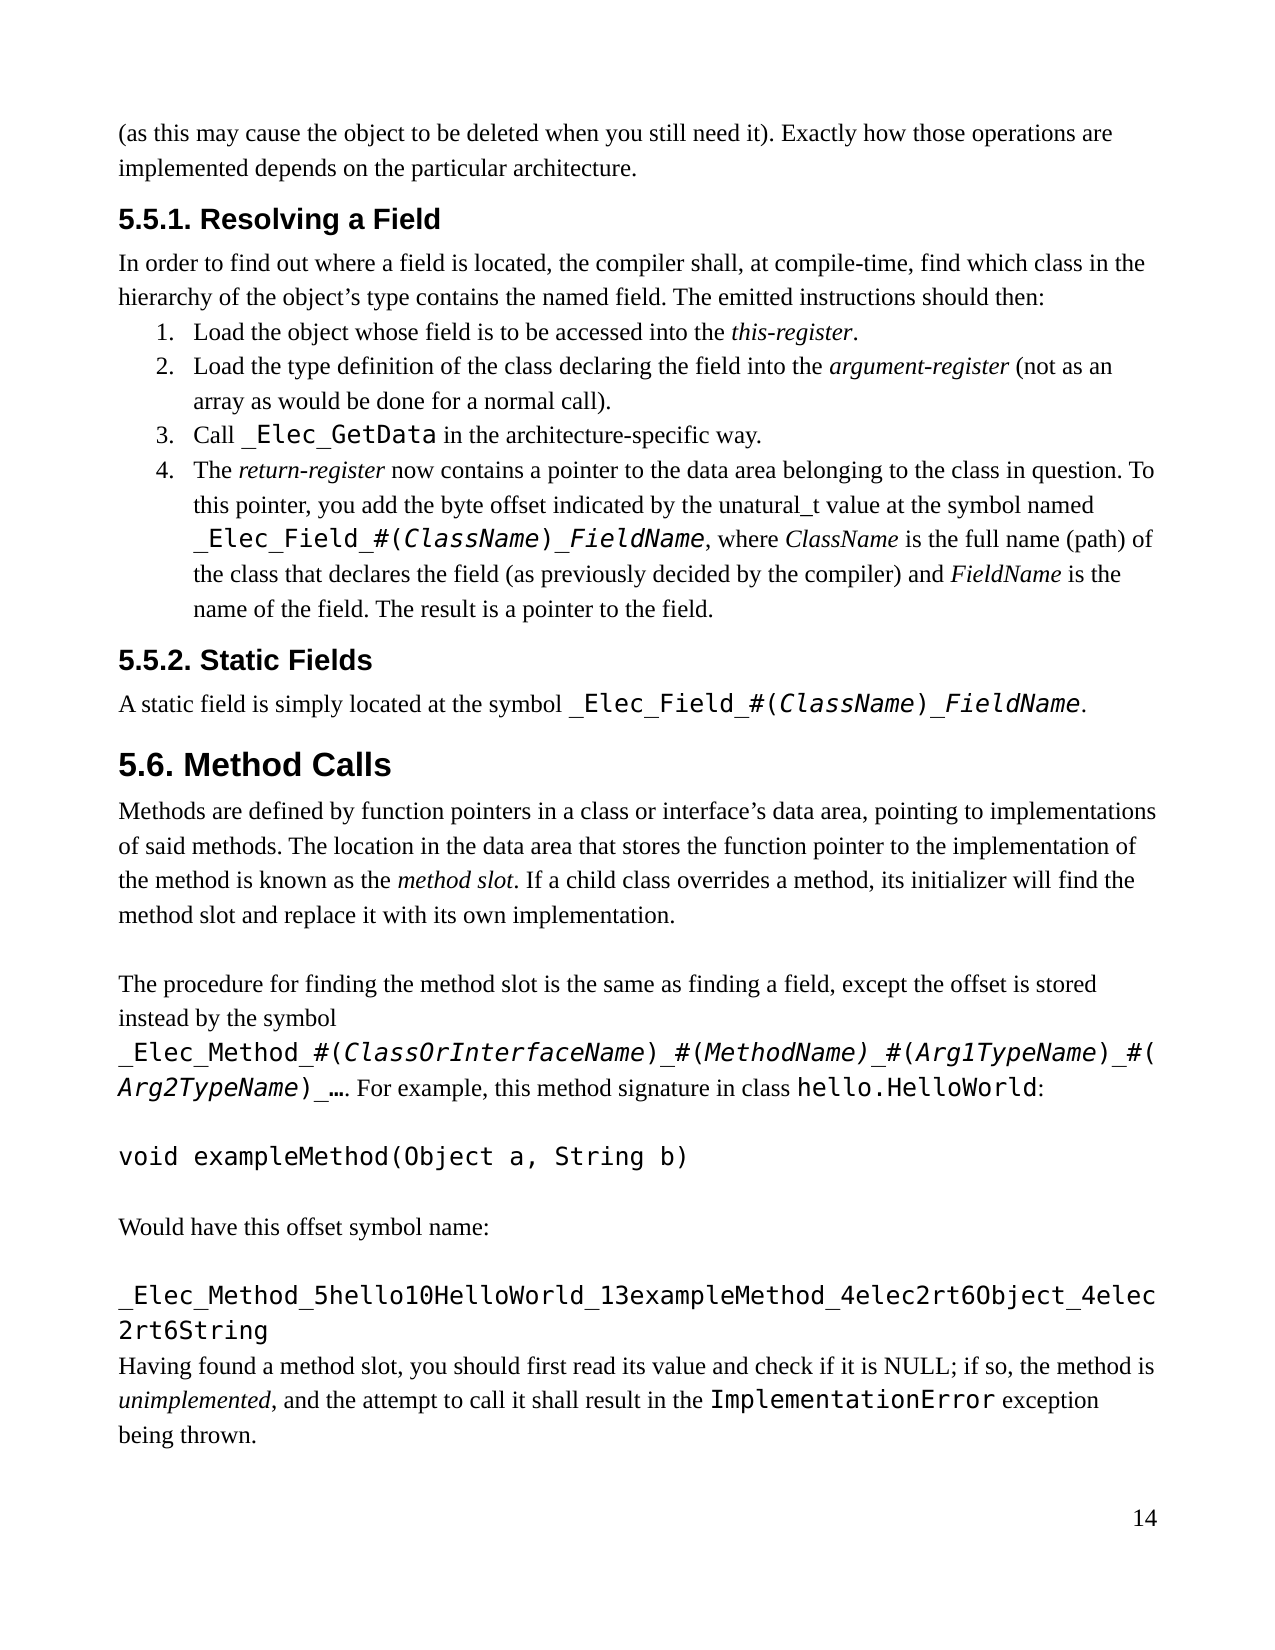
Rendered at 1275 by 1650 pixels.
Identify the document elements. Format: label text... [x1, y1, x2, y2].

subtitle 5.5.2. Static Fields [118, 643, 1157, 677]
text A static field is simply located at the symbol _Elec_Field_#(ClassName)_FieldName. [118, 689, 1157, 718]
subtitle 5.6. Method Calls [118, 745, 1157, 784]
list Load the type definition of the class declaring the field into the argument-register (not as an array as would be done for a normal call). [156, 351, 1157, 414]
text Methods are defined by function pointers in a class or interface’s data area, pointing to implementations of said methods. The location in the data area that stores the function pointer to the implementation of the method is known as the method slot. If a child class overrides a method, its initializer will find the method slot and replace it with its own implementation. [118, 796, 1157, 928]
list Call _Elec_GetData in the architecture-specific way. [156, 420, 1157, 449]
text Having found a method slot, you should first read its value and check if it is NULL; if so, the method is unimplemented, and the attempt to call it shall result in the ImplementationError exception being thrown. [118, 1351, 1157, 1449]
text The procedure for finding the method slot is the same as finding a field, except the offset is stored instead by the symbol _Elec_Method_#(ClassOrInterfaceName)_#(MethodName)_#(Arg1TypeName)_#(Arg2TypeName)_…. For example, this method signature in class hello.HelloWorld: [118, 969, 1157, 1102]
text void exampleMethod(Object a, String b) [118, 1142, 1157, 1172]
text (as this may cause the object to be deleted when you still need it). Exactly how those operations are implemented depends on the particular architecture. [118, 118, 1157, 181]
text In order to find out where a field is located, the compiler shall, at compile-time, find which class in the hierarchy of the object’s type contains the named field. The emitted instructions should then: [118, 248, 1157, 311]
text Would have this offset symbol name: [118, 1212, 1157, 1241]
list The return-register now contains a pointer to the data area belonging to the class in question. To this pointer, you add the byte offset indicated by the unatural_t value at the symbol named _Elec_Field_#(ClassName)_FieldName, where ClassName is the full name (path) of the class that declares the field (as previously decided by the compiler) and FieldName is the name of the field. The result is a pointer to the field. [156, 455, 1157, 623]
list Load the object whose field is to be accessed into the this-register. [156, 317, 1157, 346]
text _Elec_Method_5hello10HelloWorld_13exampleMethod_4elec2rt6Object_4elec2rt6String [118, 1281, 1157, 1345]
subtitle 5.5.1. Resolving a Field [118, 202, 1157, 235]
